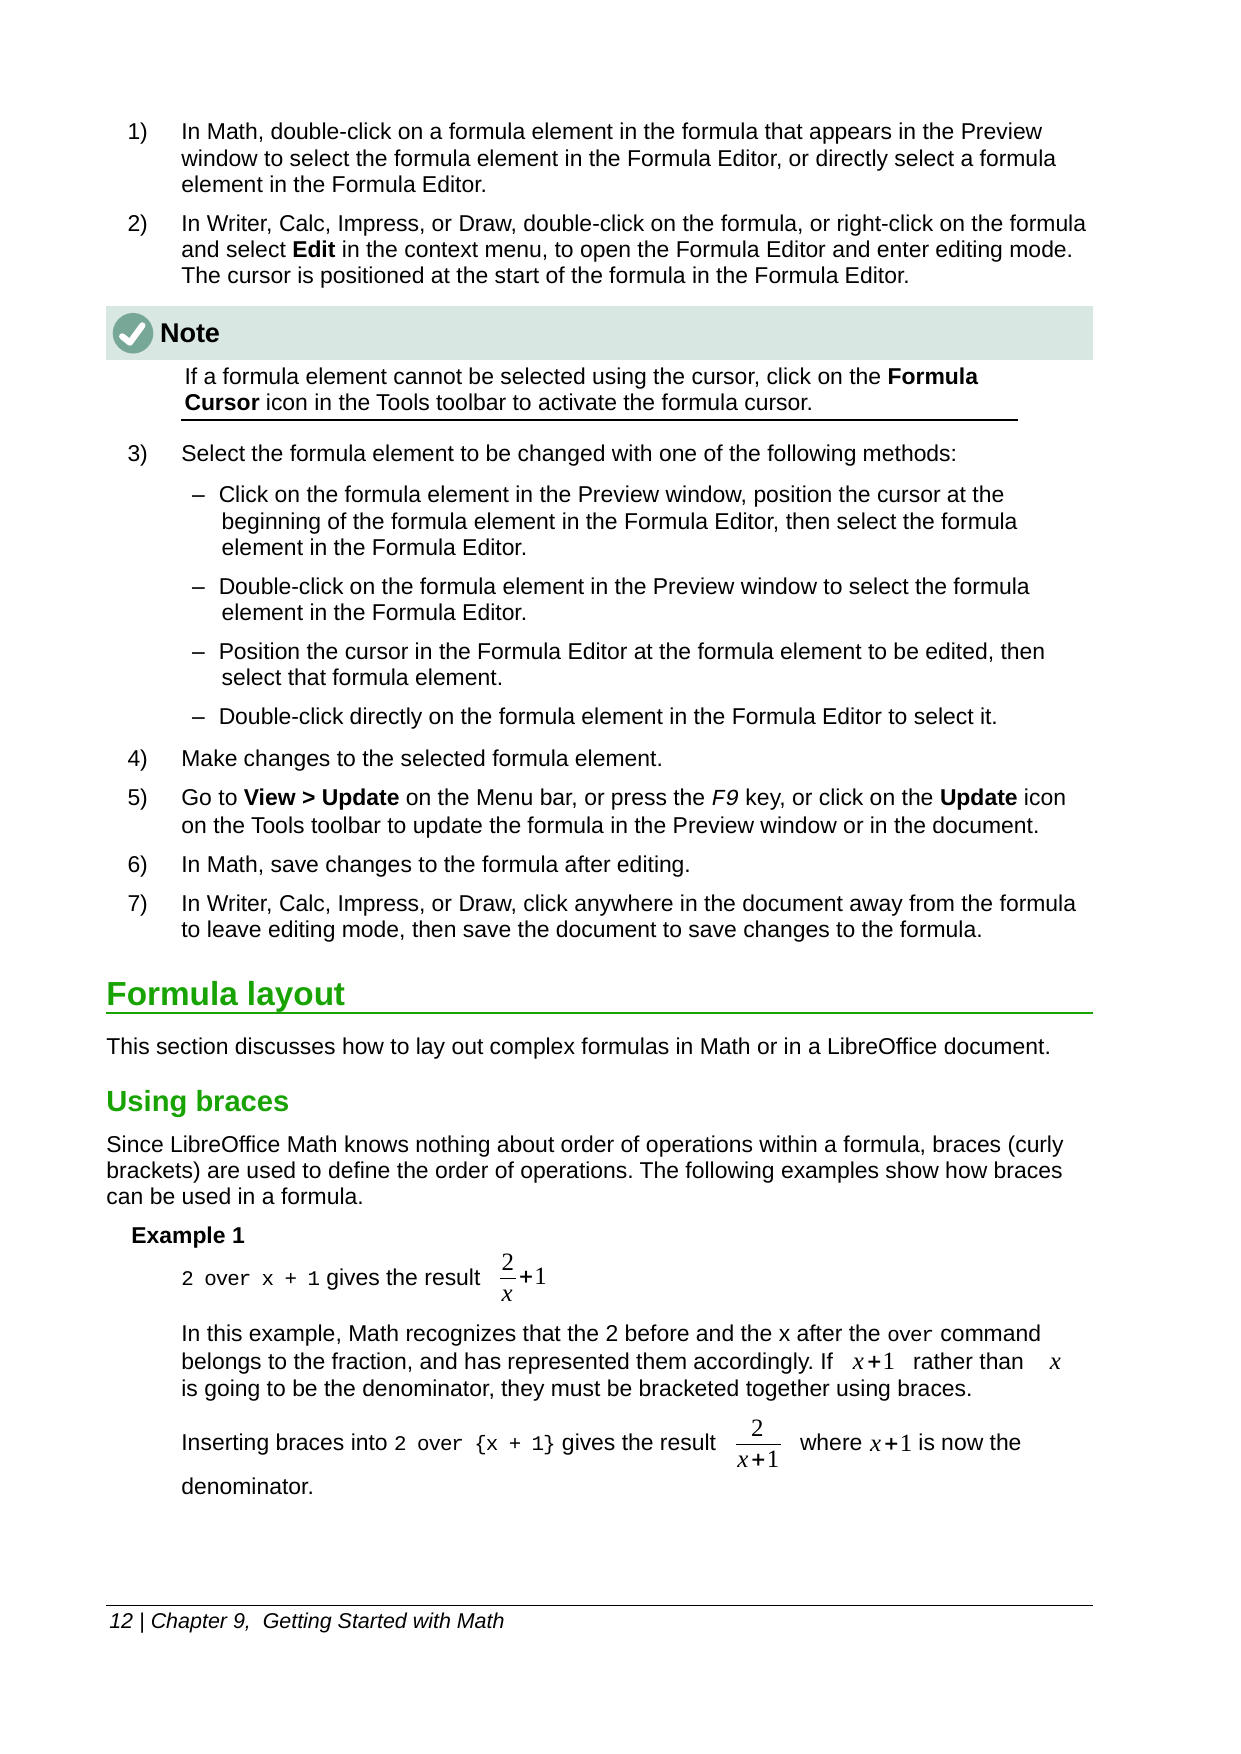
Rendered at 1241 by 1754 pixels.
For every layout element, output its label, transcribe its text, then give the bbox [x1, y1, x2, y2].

subtitle Using braces [106, 1084, 1093, 1118]
list In Writer, Calc, Impress, or Draw, click anywhere in the document away from the formula to leave editing mode, then save the document to save changes to the formula. [148, 890, 1093, 943]
list Position the cursor in the Formula Editor at the formula element to be edited, then select that formula element. [189, 635, 1093, 691]
subtitle Formula layout [106, 974, 1093, 1012]
text Example 1 [131, 1222, 1093, 1248]
text Since LibreOffice Math knows nothing about order of operations within a formula, braces (curly brackets) are used to define the order of operations. The following examples show how braces can be used in a formula. [106, 1131, 1093, 1209]
text This section discusses how to lay out complex formulas in Math or in a LibreOffice document. [106, 1033, 1093, 1059]
subtitle Note [106, 306, 1093, 360]
text Inserting braces into 2 over {x + 1} gives the resultwhere is now the denominator. [181, 1414, 1093, 1499]
list Select the formula element to be changed with one of the following methods: [148, 439, 1093, 466]
list In Math, double-click on a formula element in the formula that appears in the Preview window to select the formula element in the Formula Editor, or directly select a formula element in the Formula Editor. [148, 118, 1093, 197]
list In Math, save changes to the formula after editing. [148, 851, 1093, 877]
list Make changes to the selected formula element. [148, 745, 1093, 771]
list In Writer, Calc, Impress, or Draw, double-click on the formula, or right-click on the formula and select Edit in the context menu, to open the Formula Editor and enter editing mode. The cursor is positioned at the start of the formula in the Formula Editor. [148, 210, 1093, 289]
text In this example, Math recognizes that the 2 before and the x after the over command belongs to the fraction, and has represented them accordingly. If rather than is going to be the denominator, they must be bracketed together using braces. [181, 1320, 1093, 1402]
text 2 over x + 1 gives the result [181, 1248, 1093, 1307]
list Double-click directly on the formula element in the Formula Editor to select it. [189, 700, 1093, 732]
list Go to View > Update on the Menu bar, or press the F9 key, or click on the Update icon on the Tools toolbar to update the formula in the Preview window or in the document. [148, 784, 1093, 838]
text If a formula element cannot be selected using the cursor, click on the Formula Cursor icon in the Tools toolbar to activate the formula cursor. [181, 360, 1018, 419]
list Double-click on the formula element in the Preview window to select the formula element in the Formula Editor. [189, 570, 1093, 626]
list Click on the formula element in the Preview window, position the cursor at the beginning of the formula element in the Formula Editor, then select the formula element in the Formula Editor. [189, 478, 1093, 560]
